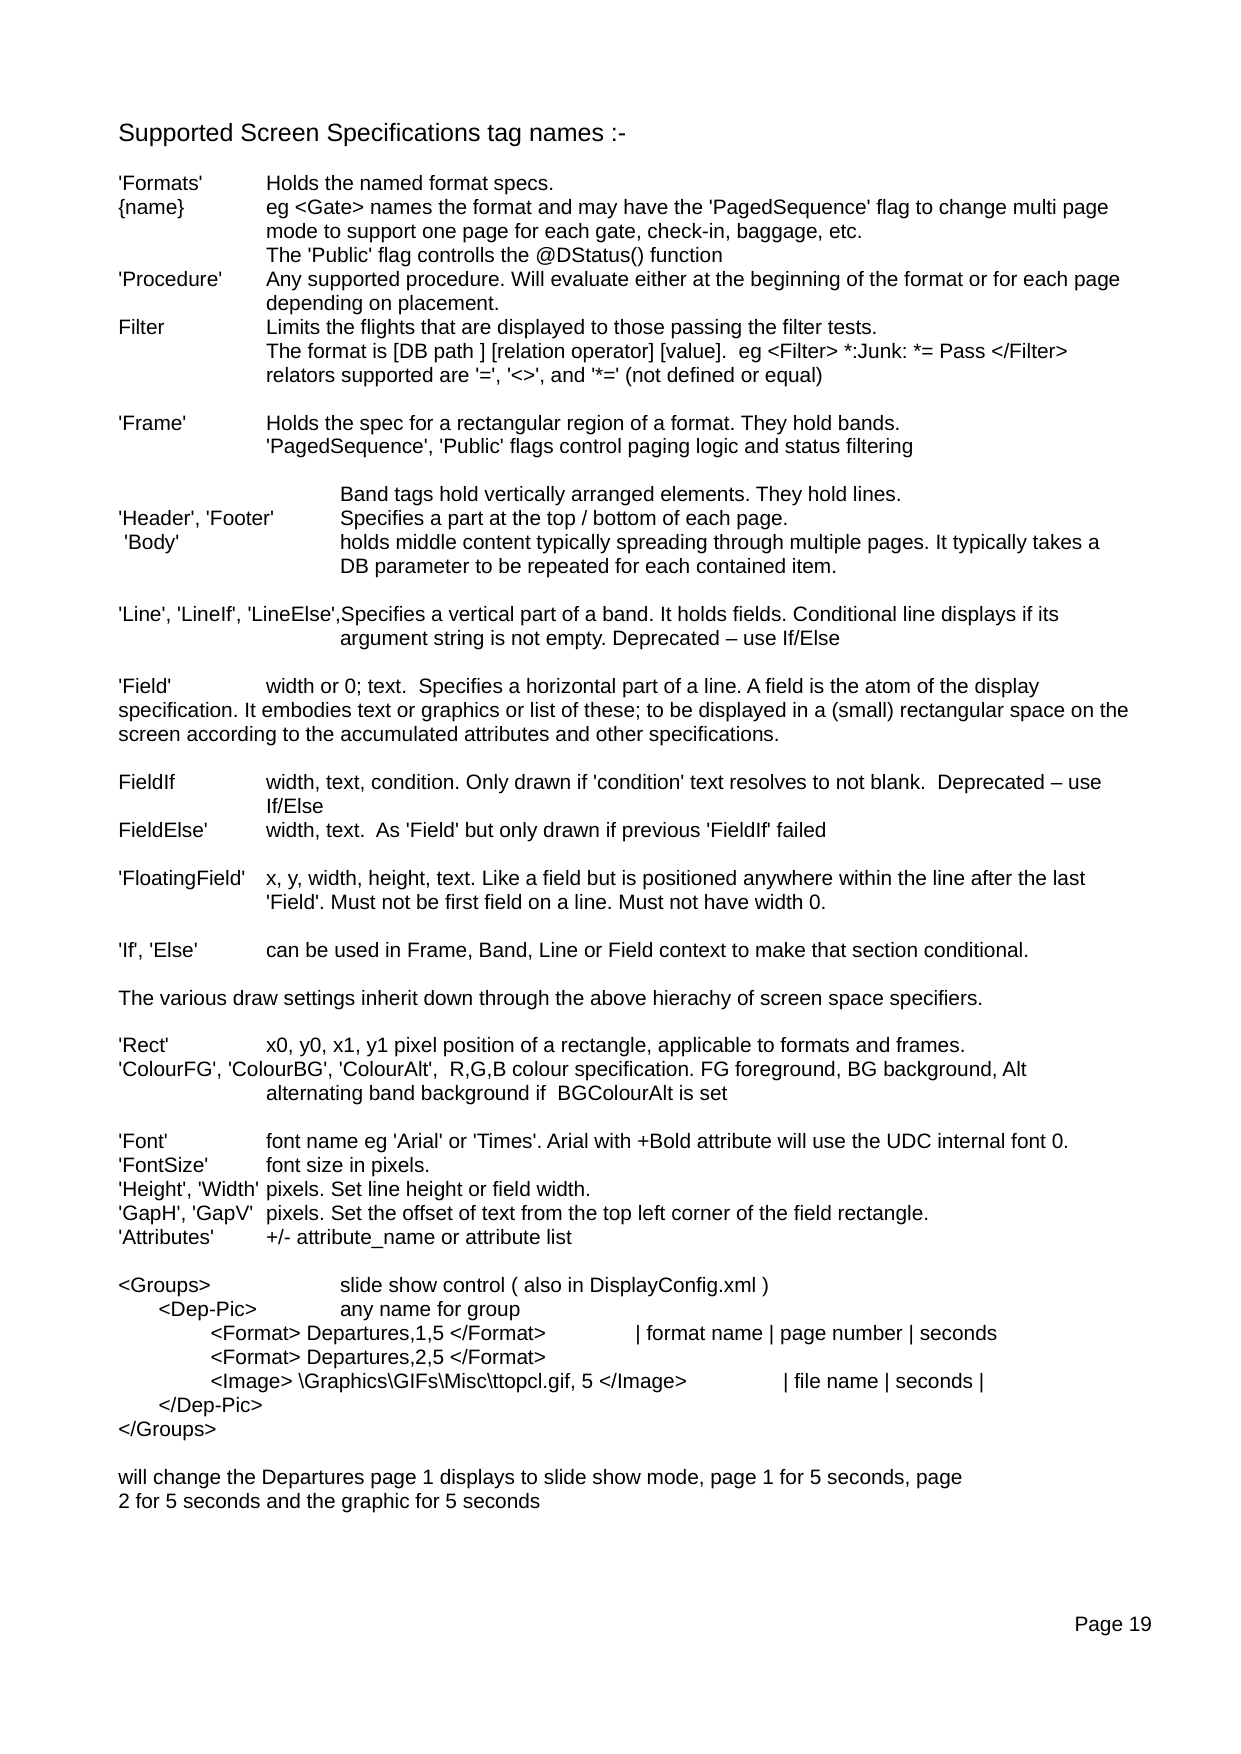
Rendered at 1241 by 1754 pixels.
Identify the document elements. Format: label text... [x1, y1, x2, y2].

text </Groups> [118, 1417, 1152, 1441]
text <Dep-Pic> any name for group [118, 1297, 1152, 1321]
text 'FloatingField' x, y, width, height, text. Like a field but is positioned anywhere within the line after the last 'Field'. Must not be first field on a line. Must not have width 0. [118, 866, 1152, 913]
text 'Font' font name eg 'Arial' or 'Times'. Arial with +Bold attribute will use the UDC internal font 0. [118, 1129, 1152, 1153]
text 'Attributes' +/- attribute_name or attribute list [118, 1225, 1152, 1249]
text <Format> Departures,2,5 </Format> [118, 1345, 1152, 1369]
text 'PagedSequence', 'Public' flags control paging logic and status filtering [118, 434, 1152, 458]
text relators supported are '=', '<>', and '*=' (not defined or equal) [118, 362, 1152, 386]
text {name} eg <Gate> names the format and may have the 'PagedSequence' flag to change multi page mode to support one page for each gate, check-in, baggage, etc. [118, 195, 1152, 243]
text 'Body' holds middle content typically spreading through multiple pages. It typically takes a DB parameter to be repeated for each contained item. [118, 530, 1152, 578]
text 'ColourFG', 'ColourBG', 'ColourAlt', R,G,B colour specification. FG foreground, BG background, Alt alternating band background if BGColourAlt is set [118, 1057, 1152, 1105]
text The various draw settings inherit down through the above hierachy of screen space specifiers. [118, 985, 1152, 1009]
text Filter Limits the flights that are displayed to those passing the filter tests. [118, 314, 1152, 338]
text 'GapH', 'GapV' pixels. Set the offset of text from the top left corner of the field rectangle. [118, 1201, 1152, 1225]
text 'Rect' x0, y0, x1, y1 pixel position of a rectangle, applicable to formats and frames. [118, 1033, 1152, 1057]
text </Dep-Pic> [118, 1393, 1152, 1417]
text <Format> Departures,1,5 </Format> | format name | page number | seconds [118, 1321, 1152, 1345]
text <Groups> slide show control ( also in DisplayConfig.xml ) [118, 1273, 1152, 1297]
text 'Frame' Holds the spec for a rectangular region of a format. They hold bands. [118, 410, 1152, 434]
text 'Height', 'Width' pixels. Set line height or field width. [118, 1177, 1152, 1201]
text 'Formats' Holds the named format specs. [118, 171, 1152, 195]
text FieldElse' width, text. As 'Field' but only drawn if previous 'FieldIf' failed [118, 818, 1152, 842]
text <Image> \Graphics\GIFs\Misc\ttopcl.gif, 5 </Image> | file name | seconds | [118, 1369, 1152, 1393]
text FieldIf width, text, condition. Only drawn if 'condition' text resolves to not blank. Deprecated – use If/Else [118, 770, 1152, 818]
text The format is [DB path ] [relation operator] [value]. eg <Filter> *:Junk: *= Pass </Filter> [118, 338, 1152, 362]
text Supported Screen Specifications tag names :- [118, 118, 1152, 147]
text 'FontSize' font size in pixels. [118, 1153, 1152, 1177]
text 'If', 'Else' can be used in Frame, Band, Line or Field context to make that section conditional. [118, 937, 1152, 961]
text Band tags hold vertically arranged elements. They hold lines. [118, 482, 1152, 506]
text 'Header', 'Footer' Specifies a part at the top / bottom of each page. [118, 506, 1152, 530]
text The 'Public' flag controlls the @DStatus() function [118, 243, 1152, 267]
text 2 for 5 seconds and the graphic for 5 seconds [118, 1488, 1152, 1512]
text 'Field' width or 0; text. Specifies a horizontal part of a line. A field is the atom of the display specification. It embodies text or graphics or list of these; to be displayed in a (small) rectangular space on the screen according to the accumulated attributes and other specifications. [118, 674, 1152, 746]
text 'Procedure' Any supported procedure. Will evaluate either at the beginning of the format or for each page depending on placement. [118, 267, 1152, 314]
text will change the Departures page 1 displays to slide show mode, page 1 for 5 seconds, page [118, 1464, 1152, 1488]
text 'Line', 'LineIf', 'LineElse',Specifies a vertical part of a band. It holds fields. Conditional line displays if its argument string is not empty. Deprecated – use If/Else [118, 602, 1152, 650]
